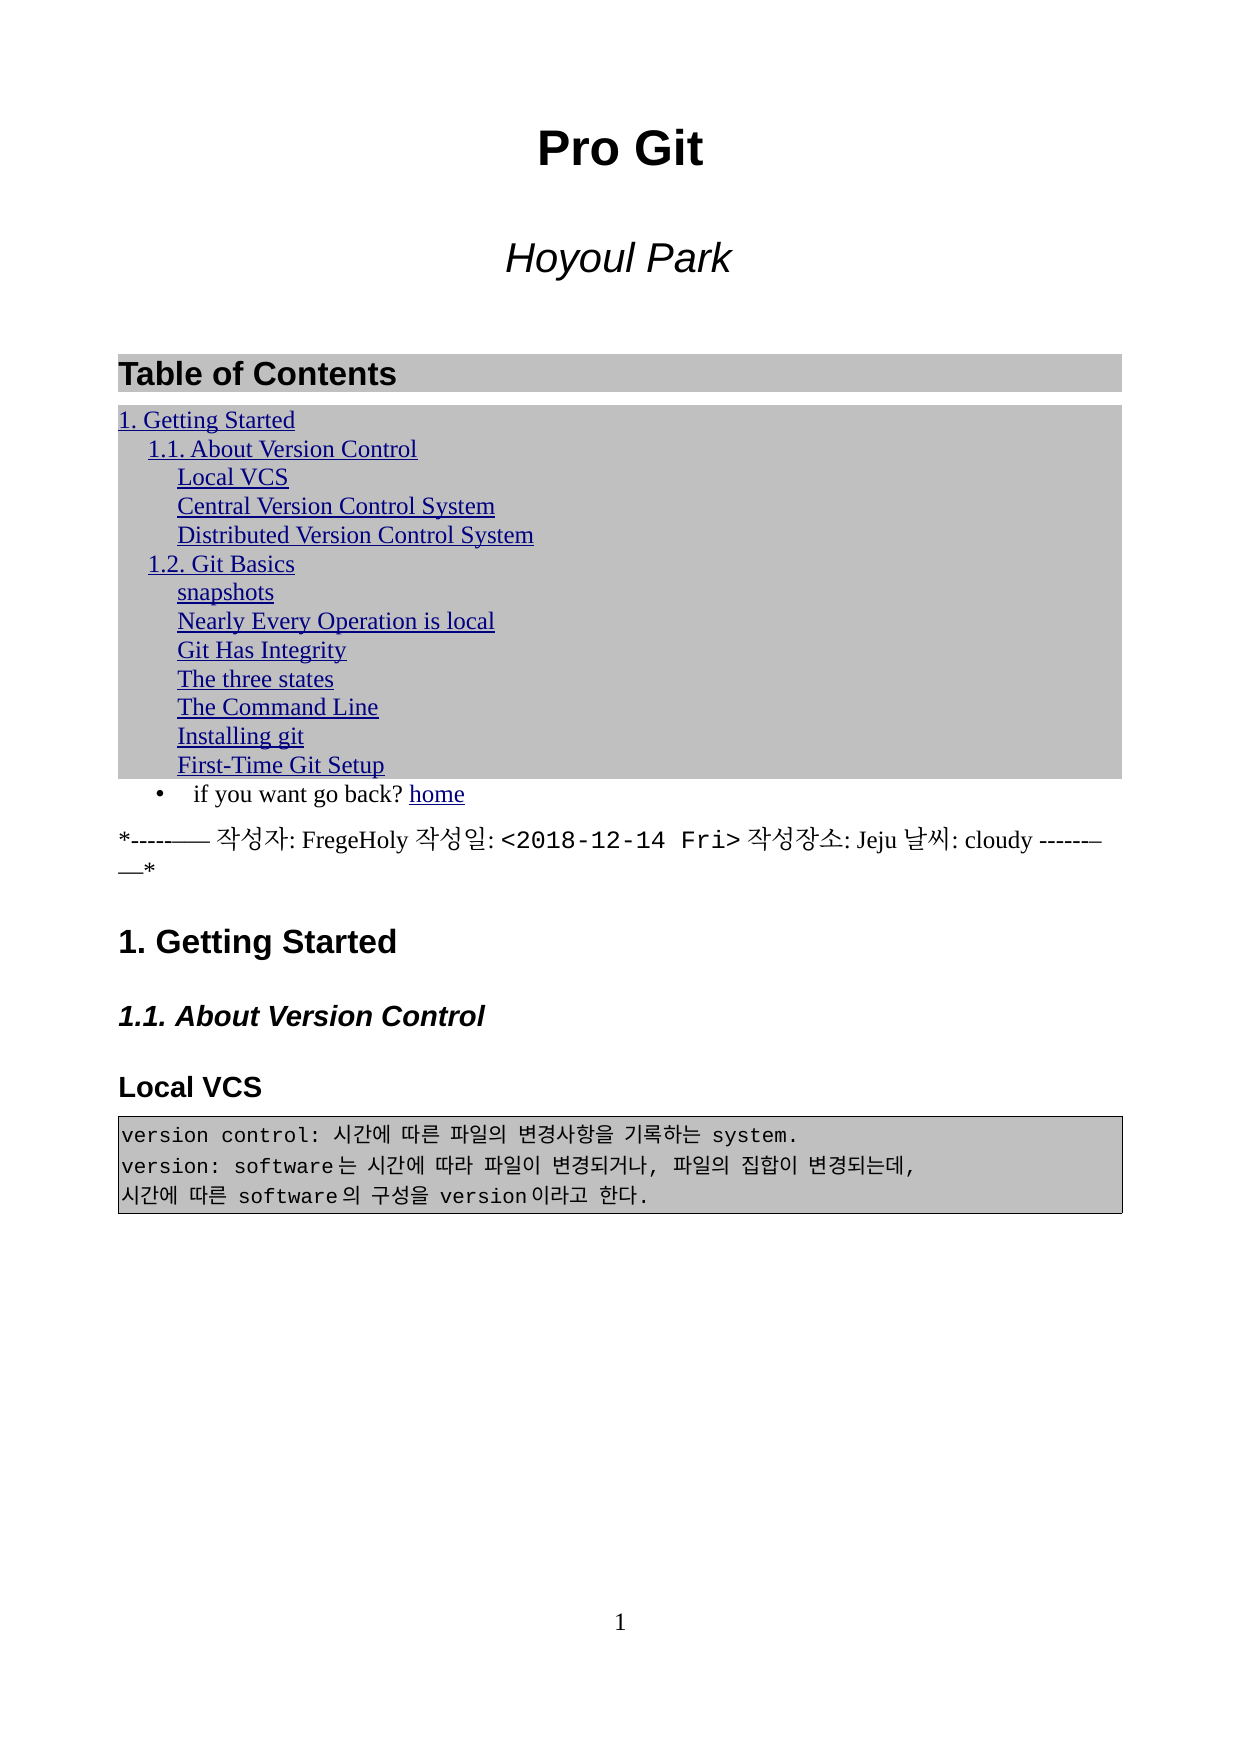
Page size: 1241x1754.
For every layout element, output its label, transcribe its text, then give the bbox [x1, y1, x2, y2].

text Local VCS [177, 462, 1122, 491]
text version: software는 시간에 따라 파일이 변경되거나, 파일의 집합이 변경되는데, [119, 1146, 1122, 1176]
list if you want go back? home [156, 779, 1122, 807]
subtitle Table of Contents [118, 354, 1122, 392]
text The three states [177, 664, 1122, 692]
text snapshots [177, 577, 1122, 606]
text Central Version Control System [177, 491, 1122, 520]
text 시간에 따른 software의 구성을 version이라고 한다. [119, 1176, 1122, 1213]
text Nearly Every Operation is local [177, 606, 1122, 635]
title Pro Git [118, 118, 1122, 176]
text Installing git [177, 721, 1122, 750]
text version control: 시간에 따른 파일의 변경사항을 기록하는 system. [119, 1117, 1122, 1146]
text The Command Line [177, 692, 1122, 721]
subtitle Local VCS [118, 1069, 1122, 1103]
text 1.1. About Version Control [148, 434, 1122, 462]
text Git Has Integrity [177, 635, 1122, 664]
text 1. Getting Started [118, 405, 1122, 434]
subtitle About Version Control [118, 998, 1122, 1032]
subtitle Hoyoul Park [118, 233, 1122, 281]
text *-----–— 작성자: FregeHoly 작성일: <2018-12-14 Fri> 작성장소: Jeju 날씨: cloudy ------–—* [118, 820, 1122, 885]
text First-Time Git Setup [177, 750, 1122, 779]
subtitle Getting Started [118, 922, 1122, 961]
text 1.2. Git Basics [148, 549, 1122, 577]
text Distributed Version Control System [177, 520, 1122, 549]
